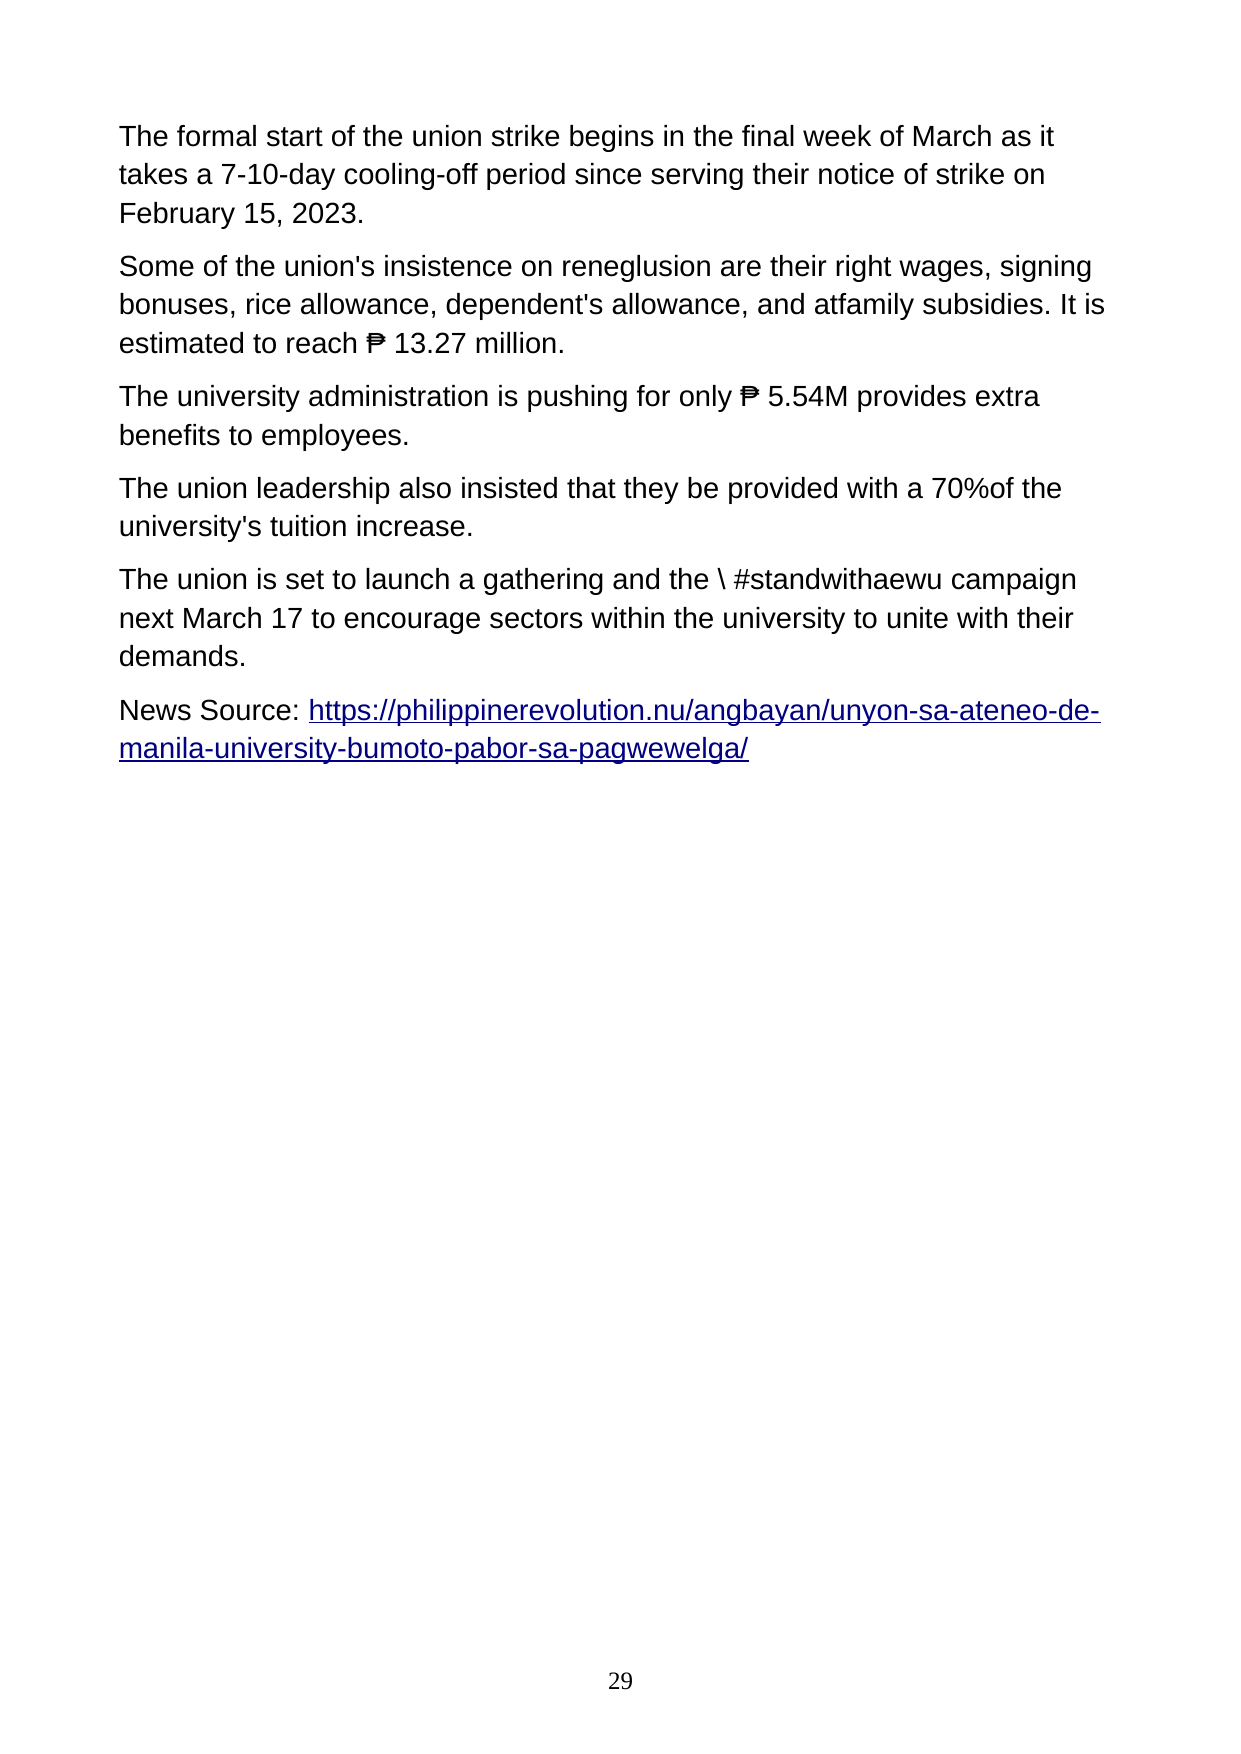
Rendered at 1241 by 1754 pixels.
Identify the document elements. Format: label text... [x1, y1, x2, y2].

text The formal start of the union strike begins in the final week of March as it takes a 7-10-day cooling-off period since serving their notice of strike on February 15, 2023. [118, 118, 1122, 229]
text The university administration is pushing for only ₱ 5.54M provides extra benefits to employees. [118, 379, 1122, 451]
text Some of the union's insistence on reneglusion are their right wages, signing bonuses, rice allowance, dependent's allowance, and atfamily subsidies. It is estimated to reach ₱ 13.27 million. [118, 249, 1122, 359]
text The union is set to launch a gathering and the \ #standwithaewu campaign next March 17 to encourage sectors within the university to unite with their demands. [118, 562, 1122, 673]
text The union leadership also insisted that they be provided with a 70%of the university's tuition increase. [118, 471, 1122, 543]
text News Source: https://philippinerevolution.nu/angbayan/unyon-sa-ateneo-de-manila-university-bumoto-pabor-sa-pagwewelga/ [118, 692, 1122, 764]
